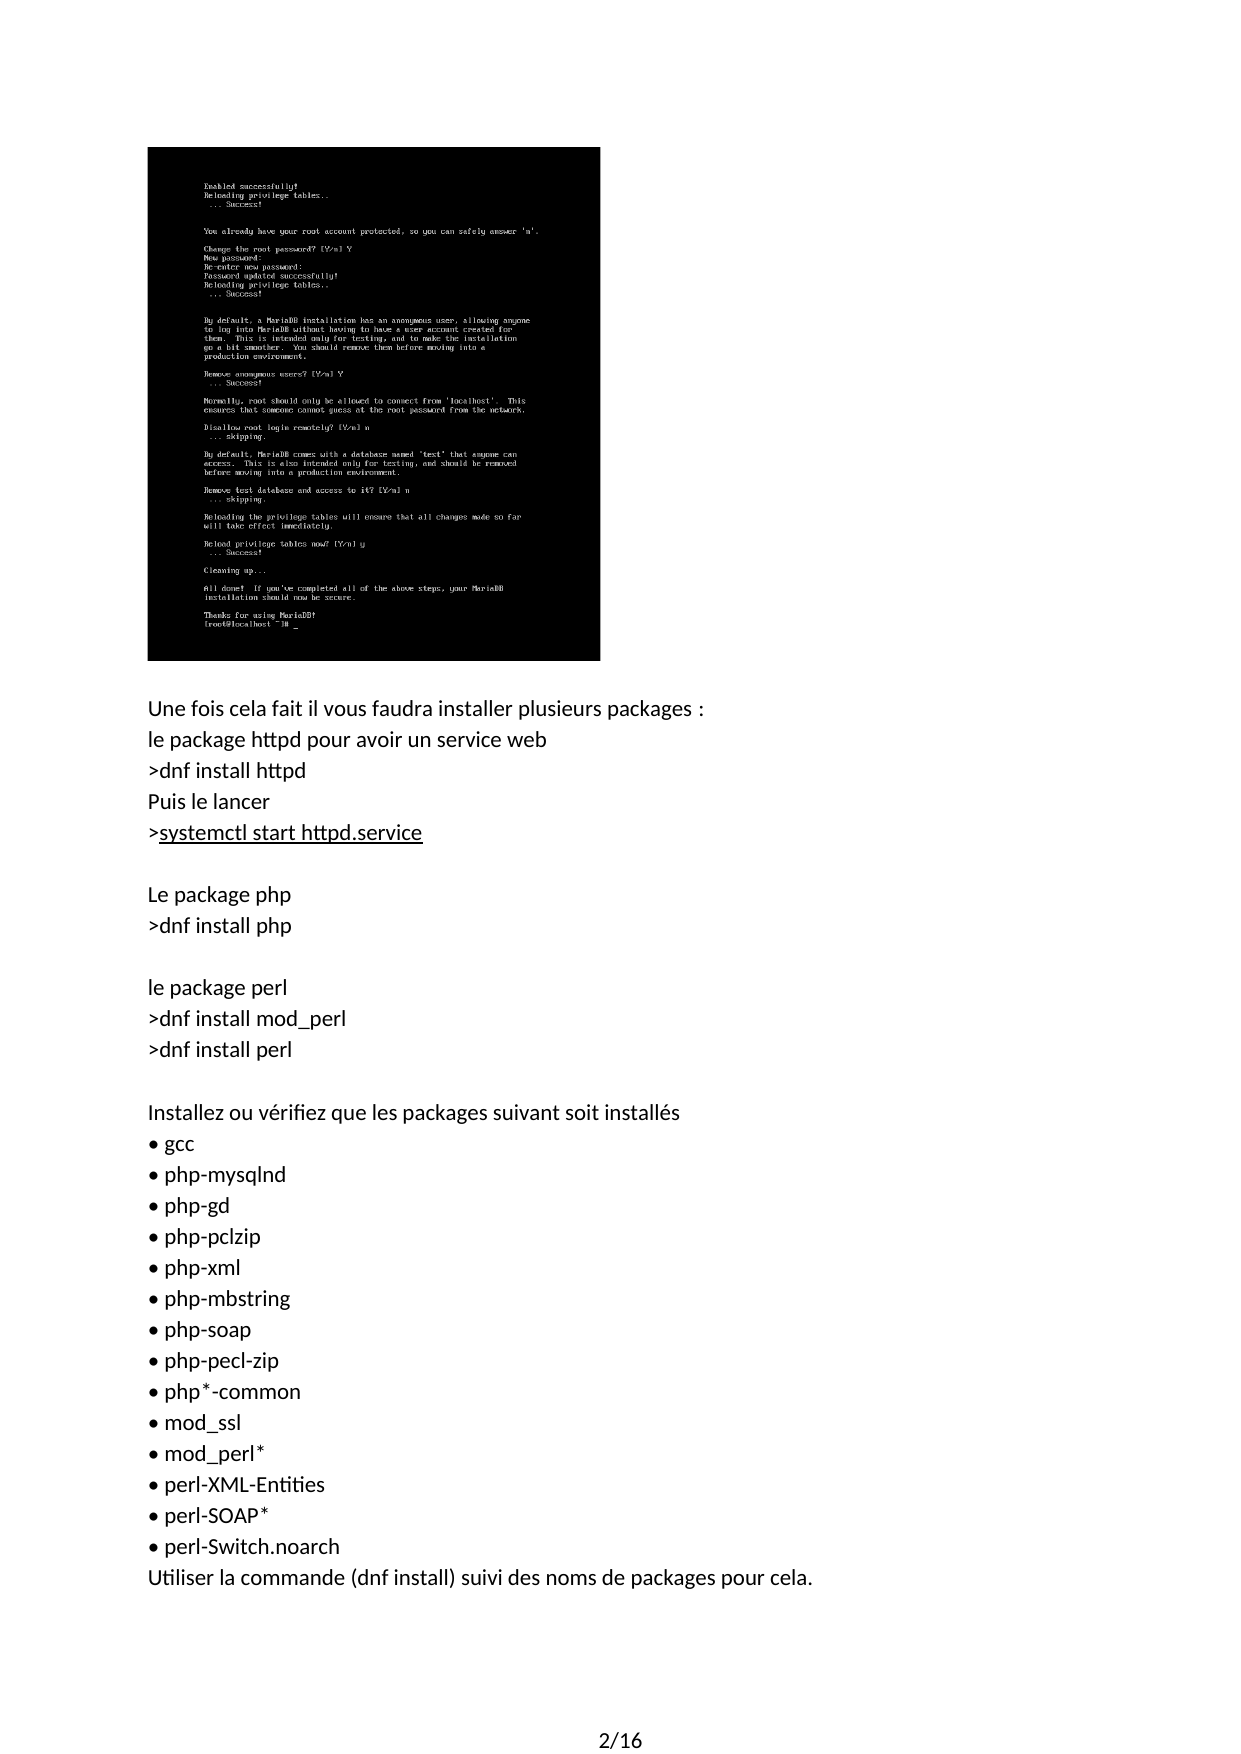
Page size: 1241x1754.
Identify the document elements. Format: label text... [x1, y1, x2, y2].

text Le package php [148, 880, 1093, 908]
text • php-gd [148, 1191, 1093, 1219]
text • php-xml [148, 1253, 1093, 1281]
text • perl-Switch.noarch [148, 1532, 1093, 1560]
text Utiliser la commande (dnf install) suivi des noms de packages pour cela. [148, 1563, 1093, 1591]
text >dnf install php [148, 911, 1093, 939]
text • gcc [148, 1129, 1093, 1157]
text • perl-XML-Entities [148, 1470, 1093, 1498]
text Puis le lancer [148, 787, 1093, 815]
text Une fois cela fait il vous faudra installer plusieurs packages : [148, 694, 1093, 722]
picture [147, 147, 601, 661]
text >dnf install httpd [148, 756, 1093, 784]
text • php-soap [148, 1315, 1093, 1343]
text >dnf install perl [148, 1036, 1093, 1064]
text >systemctl start httpd.service [148, 818, 1093, 846]
text • php-mysqlnd [148, 1160, 1093, 1188]
text • php-pclzip [148, 1222, 1093, 1250]
text le package httpd pour avoir un service web [148, 725, 1093, 753]
text • php-mbstring [148, 1284, 1093, 1312]
text • perl-SOAP* [148, 1501, 1093, 1529]
text Installez ou vérifiez que les packages suivant soit installés [148, 1098, 1093, 1126]
text • php*-common [148, 1377, 1093, 1405]
text • mod_perl* [148, 1439, 1093, 1467]
text le package perl [148, 973, 1093, 1002]
text • mod_ssl [148, 1408, 1093, 1436]
text • php-pecl-zip [148, 1346, 1093, 1374]
text >dnf install mod_perl [148, 1004, 1093, 1033]
